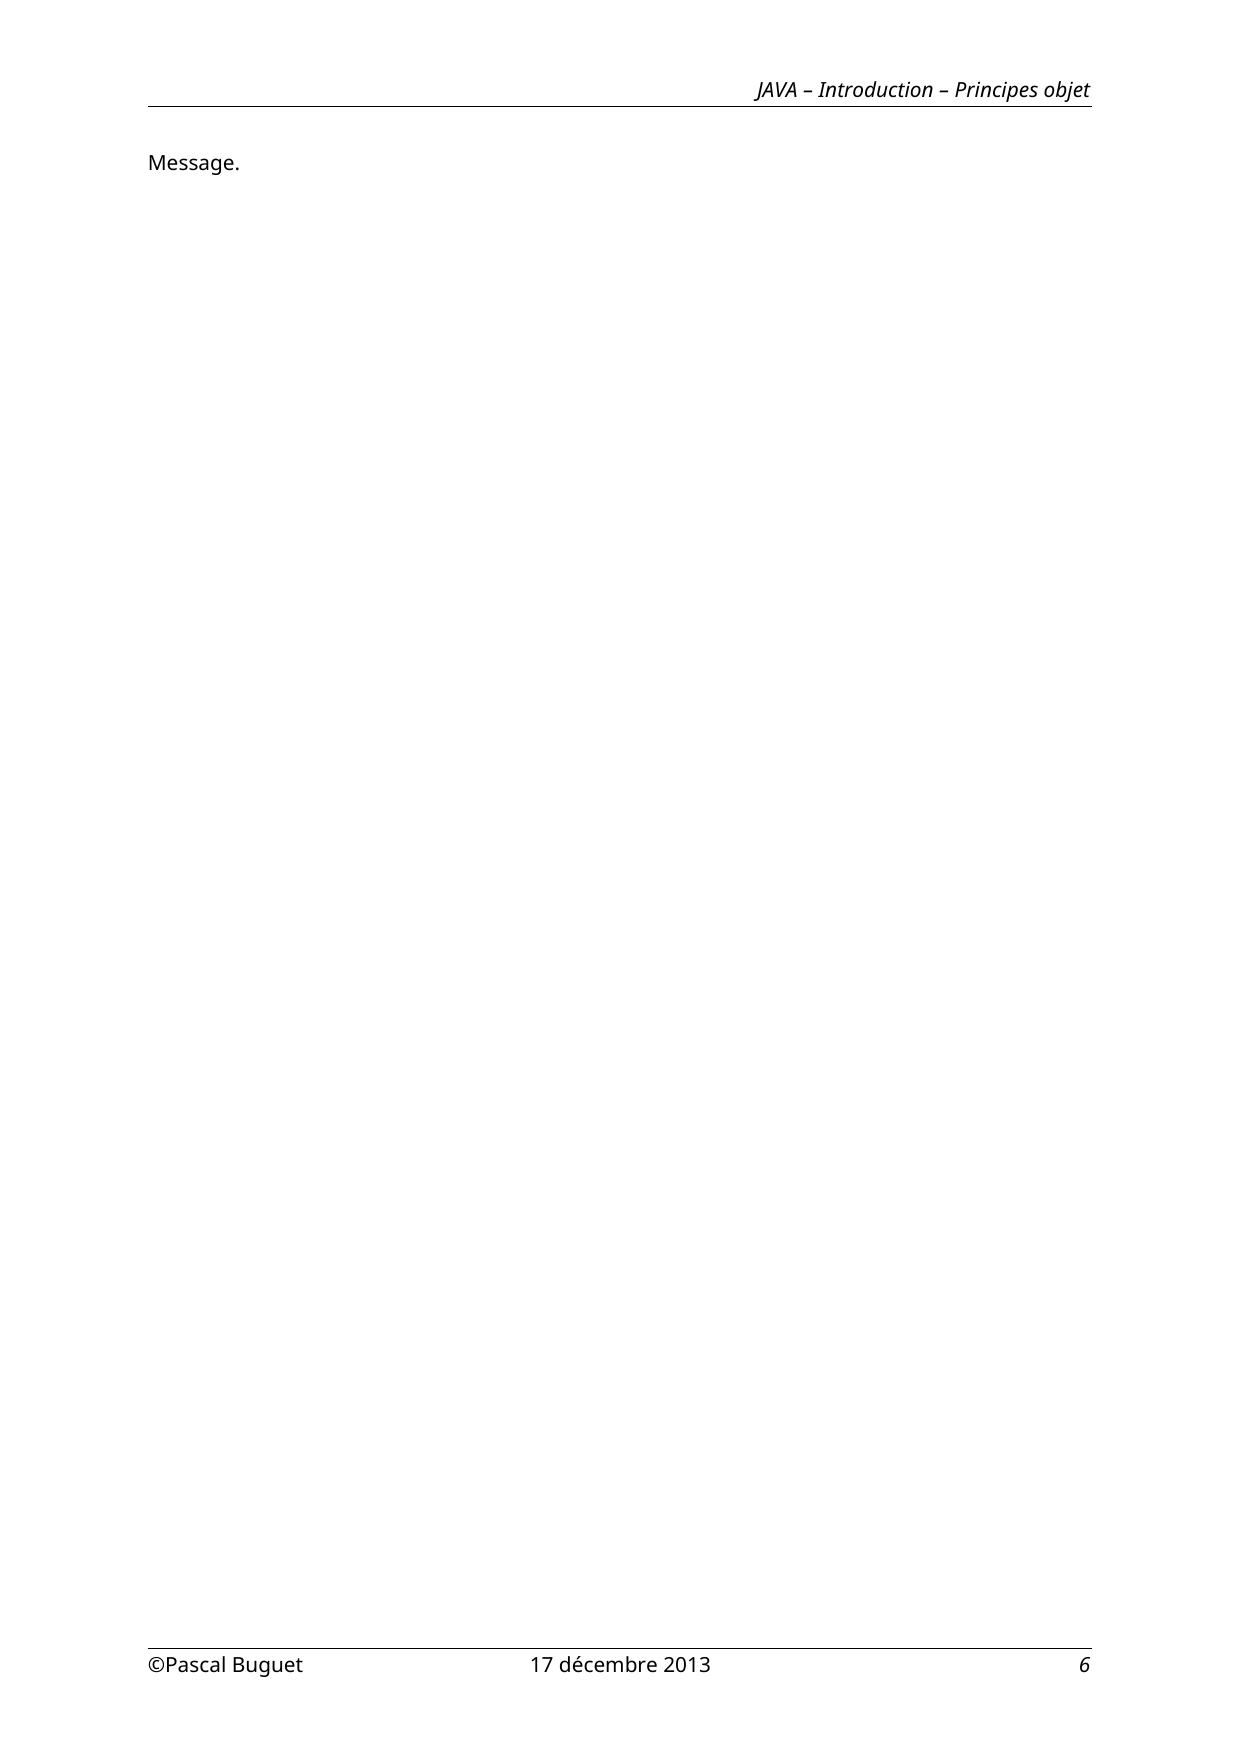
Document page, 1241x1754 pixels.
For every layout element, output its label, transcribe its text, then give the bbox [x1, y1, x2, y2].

text Message. [148, 148, 1092, 176]
